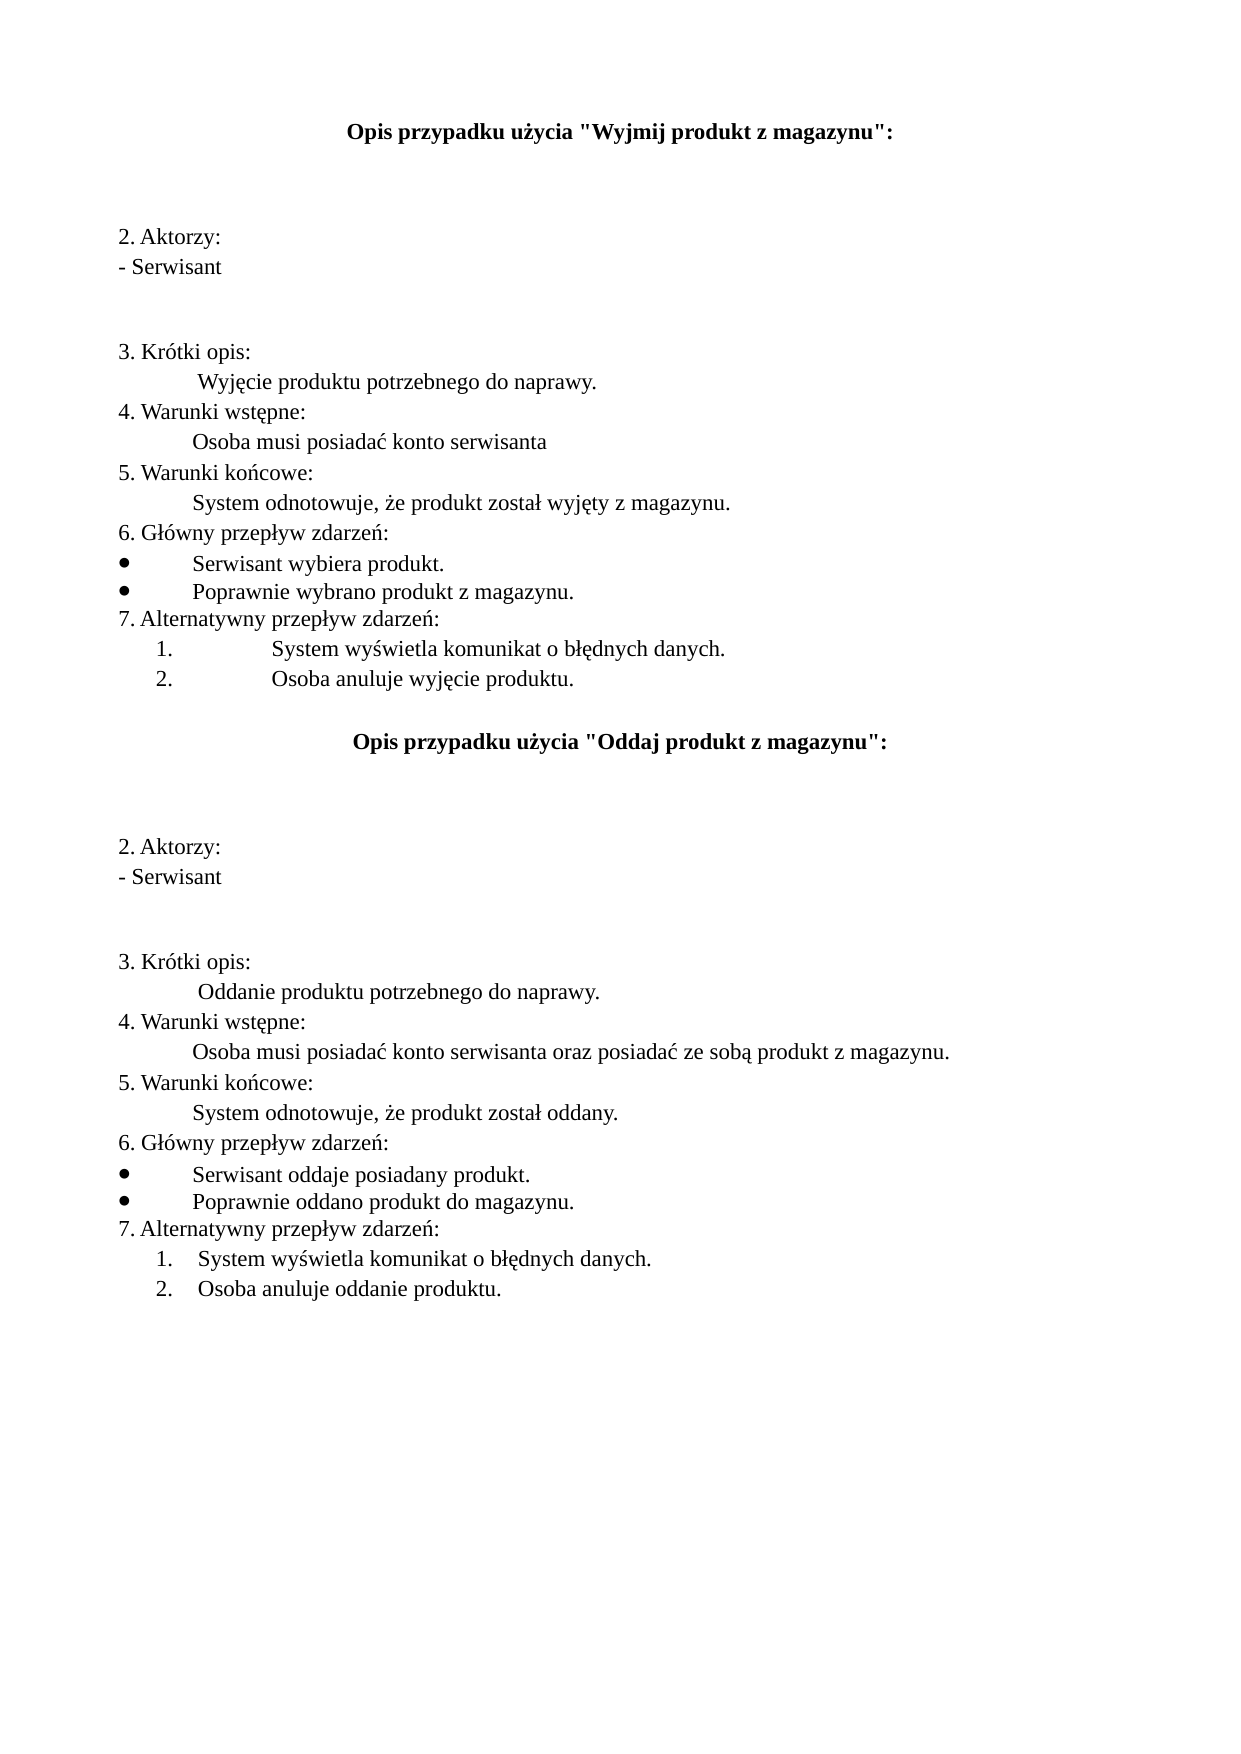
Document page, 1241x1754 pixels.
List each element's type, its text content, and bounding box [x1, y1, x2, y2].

text ⦁ Serwisant oddaje posiadany produkt. [118, 1159, 1122, 1187]
list System wyświetla komunikat o błędnych danych. [156, 635, 1122, 661]
text 3. Krótki opis: [118, 338, 1122, 364]
text System odnotowuje, że produkt został wyjęty z magazynu. [118, 489, 1122, 515]
text Opis przypadku użycia "Wyjmij produkt z magazynu": [118, 118, 1122, 144]
text ⦁ Serwisant wybiera produkt. [118, 549, 1122, 577]
text 4. Warunki wstępne: [118, 1008, 1122, 1034]
text Osoba musi posiadać konto serwisanta oraz posiadać ze sobą produkt z magazynu. [118, 1038, 1122, 1065]
text Wyjęcie produktu potrzebnego do naprawy. [118, 368, 1122, 394]
text ⦁ Poprawnie wybrano produkt z magazynu. [118, 577, 1122, 604]
text 2. Aktorzy: - Serwisant [118, 223, 1122, 313]
text Oddanie produktu potrzebnego do naprawy. [118, 978, 1122, 1004]
text System odnotowuje, że produkt został oddany. [118, 1099, 1122, 1125]
text 5. Warunki końcowe: [118, 1069, 1122, 1095]
text Opis przypadku użycia "Oddaj produkt z magazynu": [118, 728, 1122, 754]
text 2. Aktorzy: - Serwisant [118, 833, 1122, 923]
text Osoba musi posiadać konto serwisanta [118, 428, 1122, 455]
text 6. Główny przepływ zdarzeń: [118, 1129, 1122, 1155]
text ⦁ Poprawnie oddano produkt do magazynu. [118, 1187, 1122, 1215]
text 6. Główny przepływ zdarzeń: [118, 519, 1122, 545]
text 4. Warunki wstępne: [118, 398, 1122, 424]
text 3. Krótki opis: [118, 948, 1122, 974]
text 5. Warunki końcowe: [118, 458, 1122, 485]
text 7. Alternatywny przepływ zdarzeń: [118, 1215, 1122, 1241]
list 1. System wyświetla komunikat o błędnych danych. [156, 1245, 1122, 1271]
list 2. Osoba anuluje oddanie produktu. [156, 1275, 1122, 1301]
list Osoba anuluje wyjęcie produktu. [156, 665, 1122, 691]
text 7. Alternatywny przepływ zdarzeń: [118, 604, 1122, 631]
